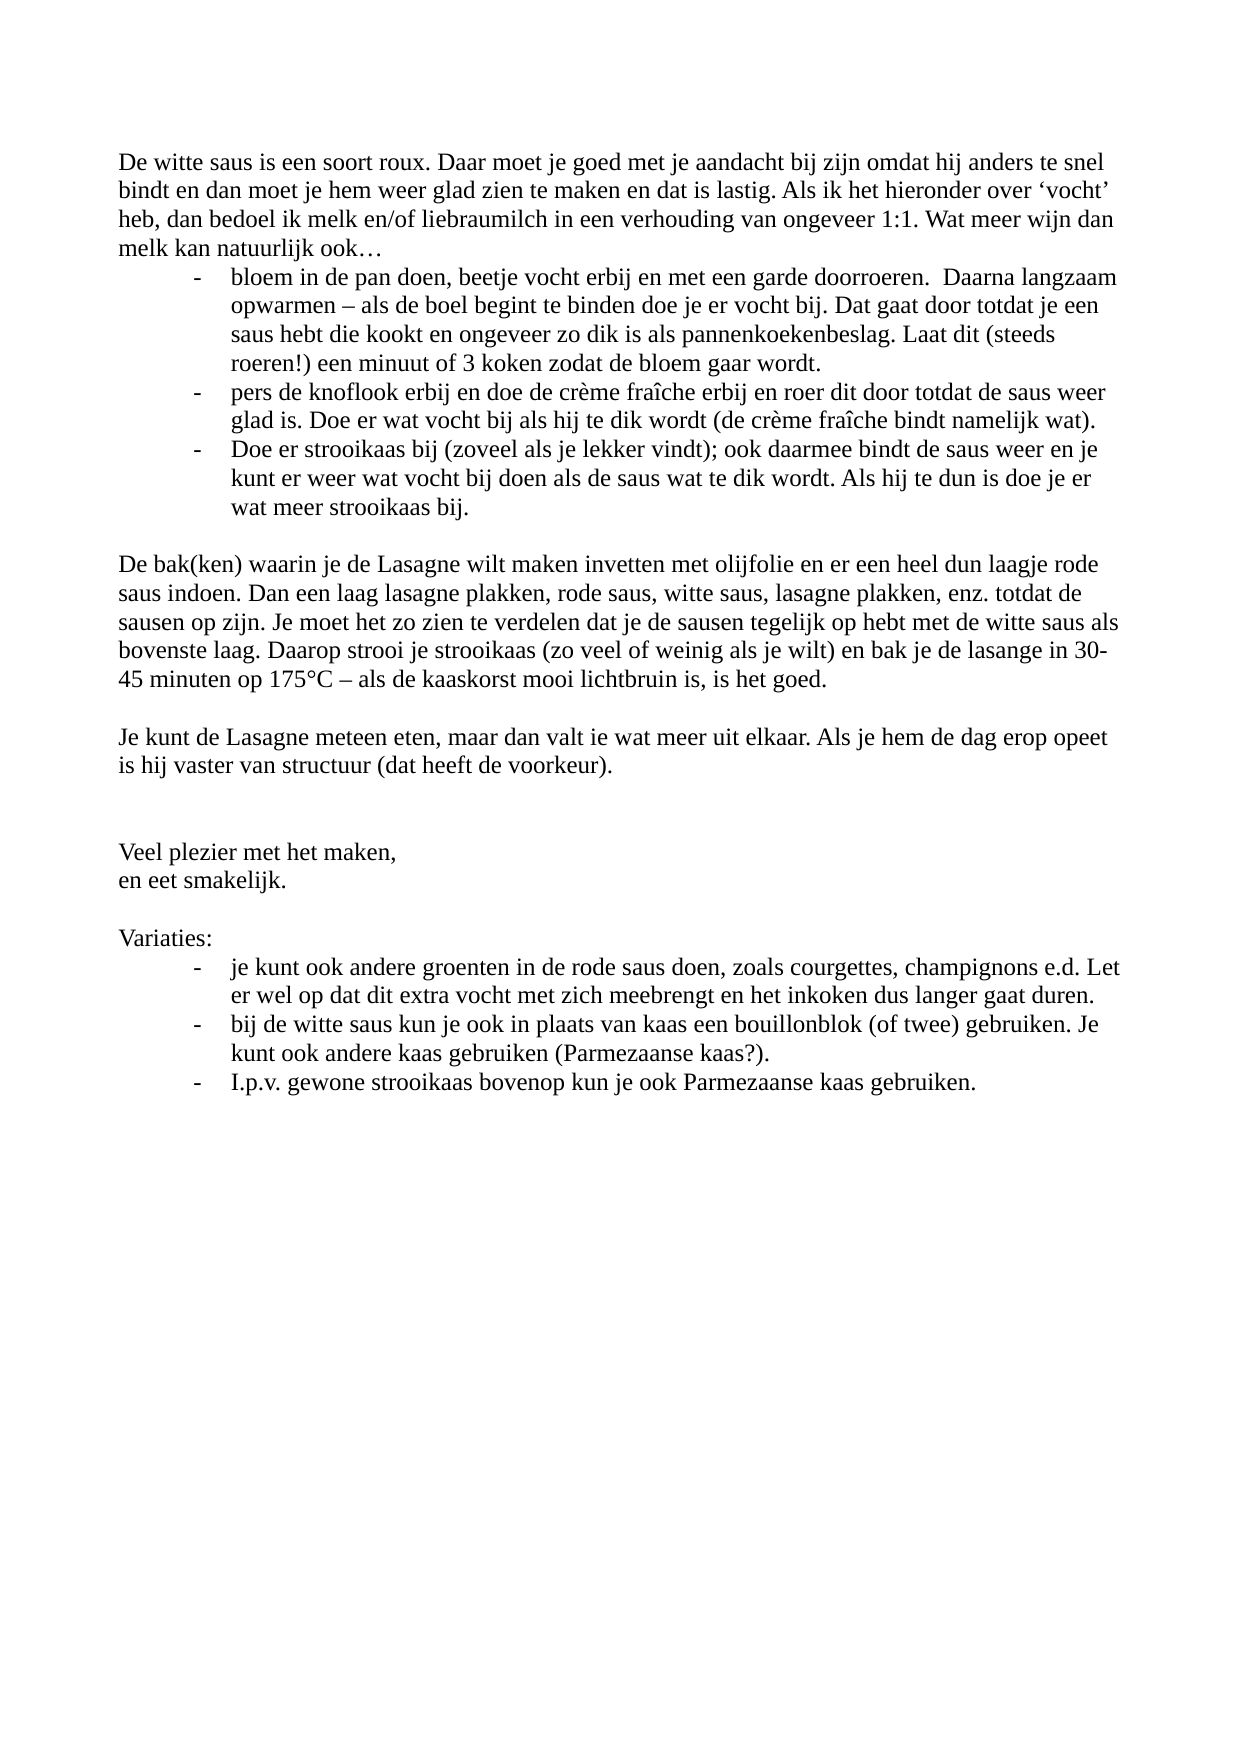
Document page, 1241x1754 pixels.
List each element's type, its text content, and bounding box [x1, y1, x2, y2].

list je kunt ook andere groenten in de rode saus doen, zoals courgettes, champignons e.d. Let er wel op dat dit extra vocht met zich meebrengt en het inkoken dus langer gaat duren. [193, 952, 1122, 1009]
text Veel plezier met het maken, [118, 837, 1122, 866]
list bloem in de pan doen, beetje vocht erbij en met een garde doorroeren. Daarna langzaam opwarmen – als de boel begint te binden doe je er vocht bij. Dat gaat door totdat je een saus hebt die kookt en ongeveer zo dik is als pannenkoekenbeslag. Laat dit (steeds roeren!) een minuut of 3 koken zodat de bloem gaar wordt. [193, 262, 1122, 377]
list I.p.v. gewone strooikaas bovenop kun je ook Parmezaanse kaas gebruiken. [193, 1067, 1122, 1096]
list Doe er strooikaas bij (zoveel als je lekker vindt); ook daarmee bindt de saus weer en je kunt er weer wat vocht bij doen als de saus wat te dik wordt. Als hij te dun is doe je er wat meer strooikaas bij. [193, 434, 1122, 521]
list pers de knoflook erbij en doe de crème fraîche erbij en roer dit door totdat de saus weer glad is. Doe er wat vocht bij als hij te dik wordt (de crème fraîche bindt namelijk wat). [193, 377, 1122, 434]
text en eet smakelijk. [118, 866, 1122, 894]
list bij de witte saus kun je ook in plaats van kaas een bouillonblok (of twee) gebruiken. Je kunt ook andere kaas gebruiken (Parmezaanse kaas?). [193, 1009, 1122, 1067]
text De witte saus is een soort roux. Daar moet je goed met je aandacht bij zijn omdat hij anders te snel bindt en dan moet je hem weer glad zien te maken en dat is lastig. Als ik het hieronder over ‘vocht’ heb, dan bedoel ik melk en/of liebraumilch in een verhouding van ongeveer 1:1. Wat meer wijn dan melk kan natuurlijk ook… [118, 147, 1122, 262]
text De bak(ken) waarin je de Lasagne wilt maken invetten met olijfolie en er een heel dun laagje rode saus indoen. Dan een laag lasagne plakken, rode saus, witte saus, lasagne plakken, enz. totdat de sausen op zijn. Je moet het zo zien te verdelen dat je de sausen tegelijk op hebt met de witte saus als bovenste laag. Daarop strooi je strooikaas (zo veel of weinig als je wilt) en bak je de lasange in 30-45 minuten op 175°C – als de kaaskorst mooi lichtbruin is, is het goed. [118, 549, 1122, 693]
text Je kunt de Lasagne meteen eten, maar dan valt ie wat meer uit elkaar. Als je hem de dag erop opeet is hij vaster van structuur (dat heeft de voorkeur). [118, 722, 1122, 779]
text Variaties: [118, 923, 1122, 952]
